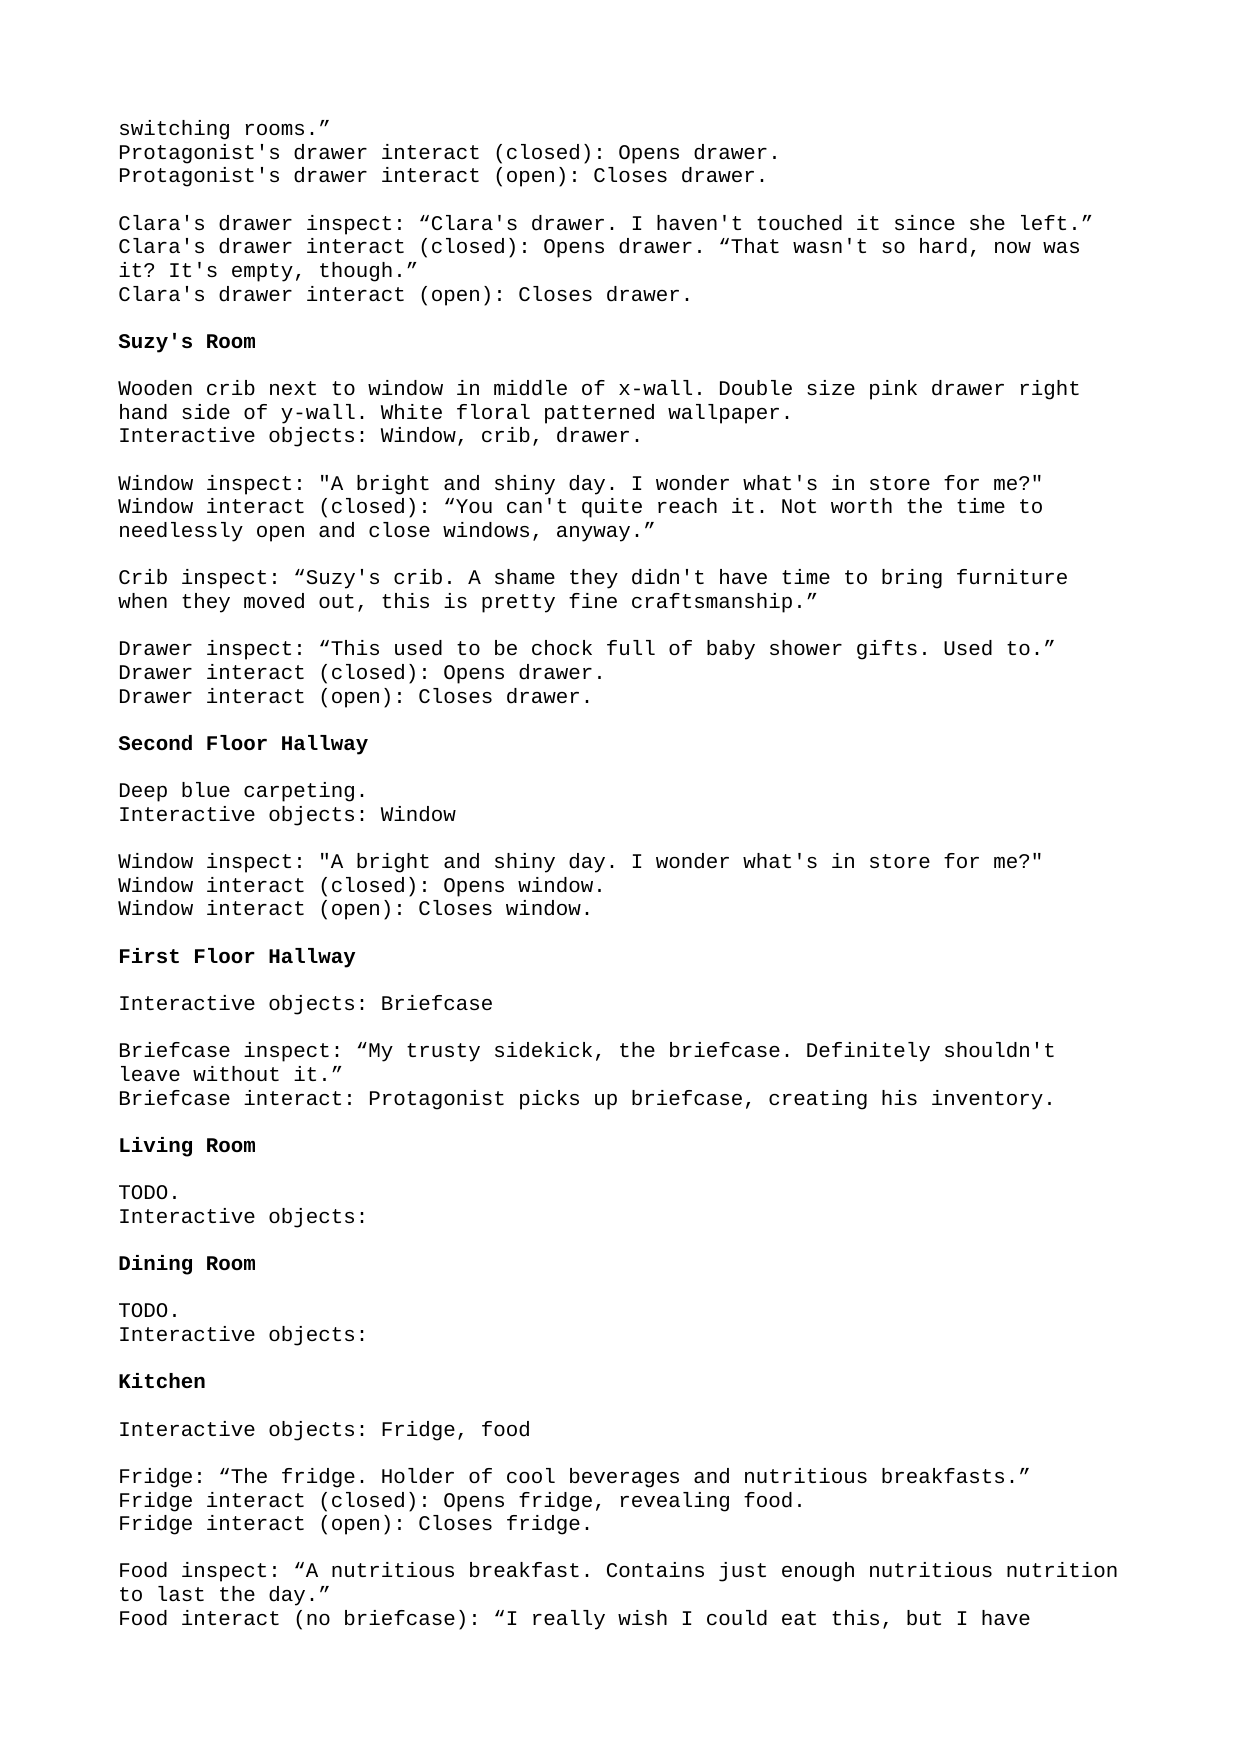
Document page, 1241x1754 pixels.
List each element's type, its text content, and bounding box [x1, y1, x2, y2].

text Suzy's Room [118, 331, 1122, 354]
text Protagonist's drawer interact (open): Closes drawer. [118, 165, 1122, 189]
text Fridge: “The fridge. Holder of cool beverages and nutritious breakfasts.” [118, 1466, 1122, 1489]
text Window inspect: "A bright and shiny day. I wonder what's in store for me?" [118, 473, 1122, 496]
text switching rooms.” [118, 118, 1122, 142]
text Clara's drawer inspect: “Clara's drawer. I haven't touched it since she left.” [118, 213, 1122, 236]
text Interactive objects: Window, crib, drawer. [118, 426, 1122, 449]
text Drawer inspect: “This used to be chock full of baby shower gifts. Used to.” [118, 638, 1122, 662]
text Fridge interact (closed): Opens fridge, revealing food. [118, 1489, 1122, 1513]
text Briefcase interact: Protagonist picks up briefcase, creating his inventory. [118, 1088, 1122, 1111]
text Deep blue carpeting. [118, 780, 1122, 804]
text Dining Room [118, 1253, 1122, 1277]
text Crib inspect: “Suzy's crib. A shame they didn't have time to bring furniture when they moved out, this is pretty fine craftsmanship.” [118, 567, 1122, 615]
text Wooden crib next to window in middle of x-wall. Double size pink drawer right hand side of y-wall. White floral patterned wallpaper. [118, 378, 1122, 426]
text Interactive objects: Briefcase [118, 993, 1122, 1017]
text Food interact (no briefcase): “I really wish I could eat this, but I have [118, 1608, 1122, 1631]
text Window interact (closed): Opens window. [118, 875, 1122, 898]
text Second Floor Hallway [118, 733, 1122, 757]
text Window interact (open): Closes window. [118, 898, 1122, 922]
text Window inspect: "A bright and shiny day. I wonder what's in store for me?" [118, 851, 1122, 875]
text Drawer interact (closed): Opens drawer. [118, 662, 1122, 686]
text TODO. [118, 1300, 1122, 1324]
text Briefcase inspect: “My trusty sidekick, the briefcase. Definitely shouldn't leave without it.” [118, 1040, 1122, 1088]
text Living Room [118, 1135, 1122, 1158]
text First Floor Hallway [118, 946, 1122, 969]
text Clara's drawer interact (open): Closes drawer. [118, 284, 1122, 307]
text Interactive objects: [118, 1324, 1122, 1348]
text Interactive objects: [118, 1206, 1122, 1229]
text Kitchen [118, 1371, 1122, 1395]
text Food inspect: “A nutritious breakfast. Contains just enough nutritious nutrition to last the day.” [118, 1561, 1122, 1608]
text Window interact (closed): “You can't quite reach it. Not worth the time to needlessly open and close windows, anyway.” [118, 496, 1122, 544]
text Protagonist's drawer interact (closed): Opens drawer. [118, 142, 1122, 165]
text Interactive objects: Fridge, food [118, 1419, 1122, 1442]
text Interactive objects: Window [118, 804, 1122, 827]
text Clara's drawer interact (closed): Opens drawer. “That wasn't so hard, now was it? It's empty, though.” [118, 236, 1122, 284]
text TODO. [118, 1182, 1122, 1206]
text Drawer interact (open): Closes drawer. [118, 686, 1122, 709]
text Fridge interact (open): Closes fridge. [118, 1513, 1122, 1537]
